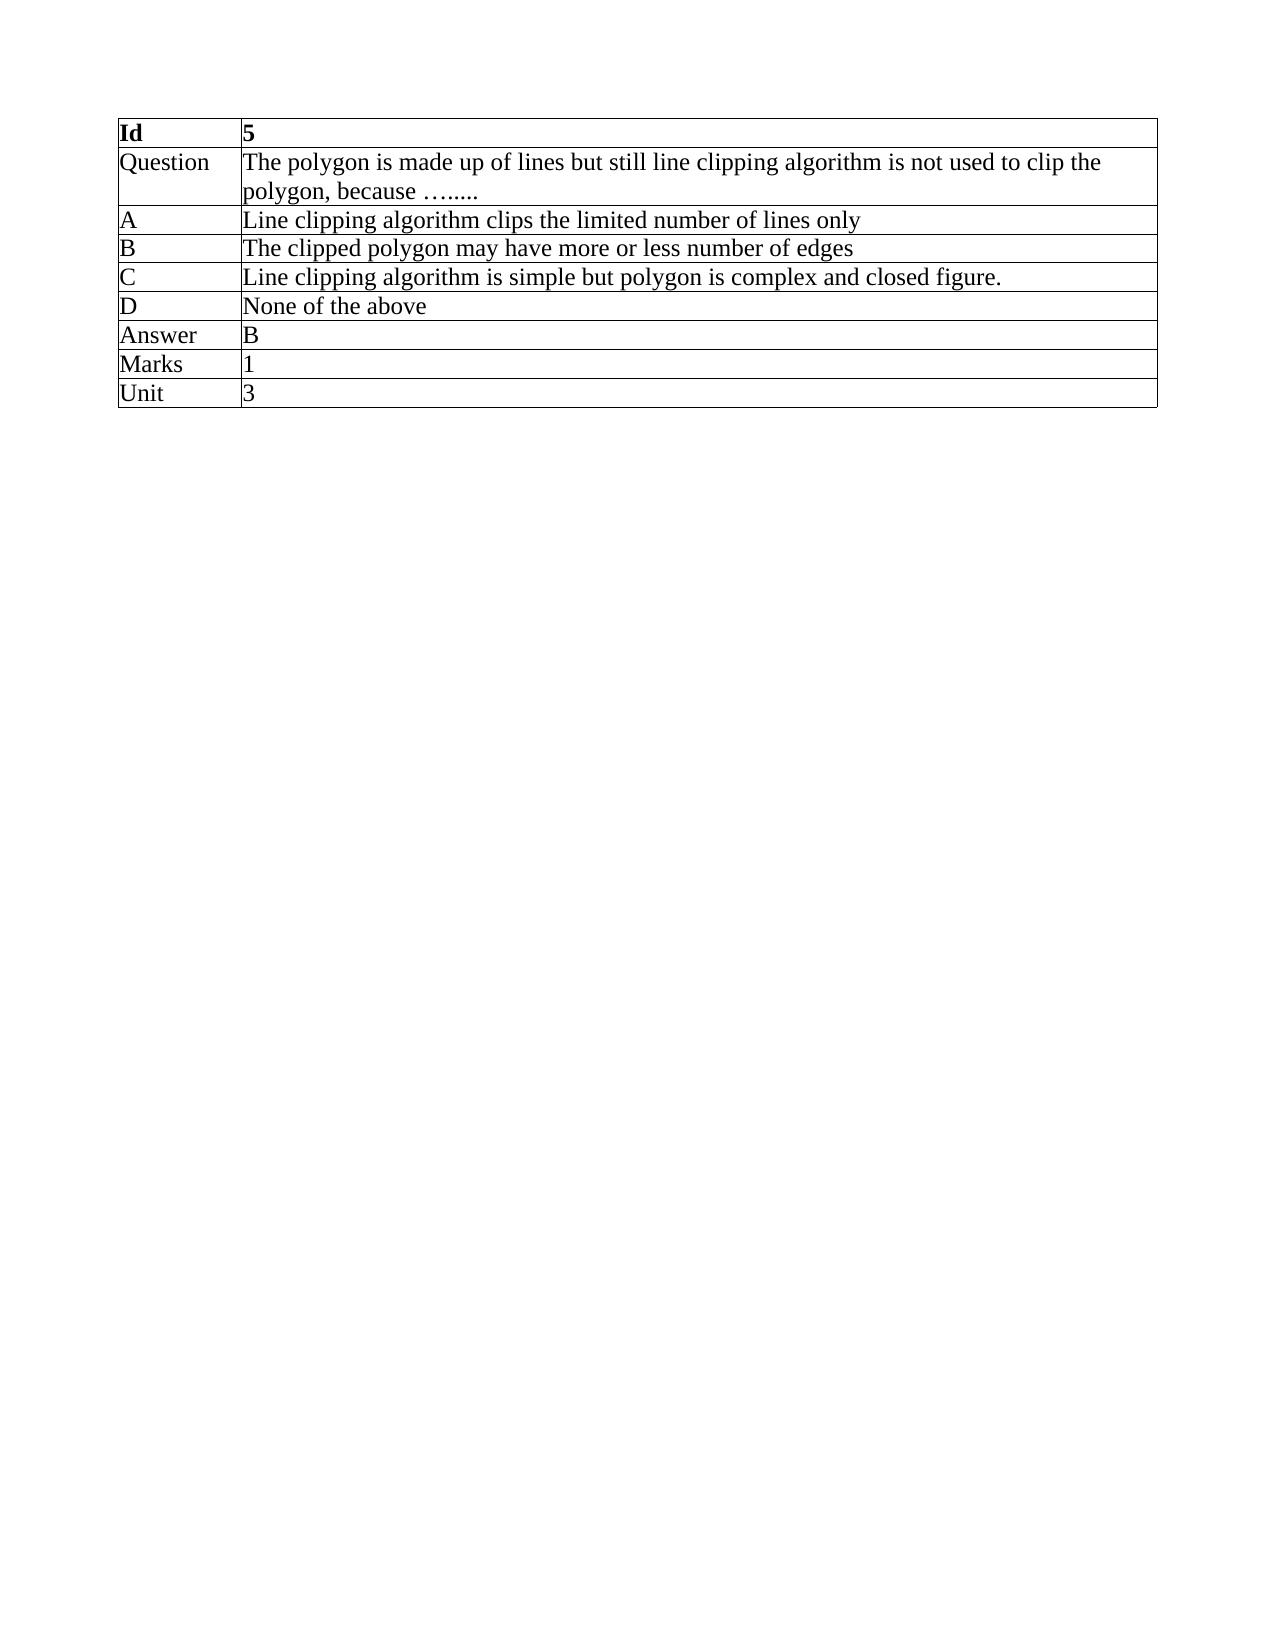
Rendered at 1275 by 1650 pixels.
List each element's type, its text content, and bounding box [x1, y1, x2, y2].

table_cell B [242, 321, 1157, 349]
table_header Id [119, 119, 241, 147]
table_cell The clipped polygon may have more or less number of edges [242, 235, 1157, 262]
table_header 5 [242, 119, 1157, 147]
table_cell 1 [242, 350, 1157, 378]
table_cell Marks [119, 350, 241, 378]
table_cell B [119, 235, 241, 262]
table_cell Line clipping algorithm clips the limited number of lines only [242, 206, 1157, 233]
table_cell Line clipping algorithm is simple but polygon is complex and closed figure. [242, 263, 1157, 291]
table_cell Question [119, 148, 241, 204]
table_cell 3 [242, 379, 1157, 407]
table_cell The polygon is made up of lines but still line clipping algorithm is not used to clip the polygon, because …..... [242, 148, 1157, 204]
table_cell None of the above [242, 292, 1157, 320]
table_cell Answer [119, 321, 241, 349]
table_cell D [119, 292, 241, 320]
table_cell A [119, 206, 241, 233]
table_cell Unit [119, 379, 241, 407]
table_cell C [119, 263, 241, 291]
